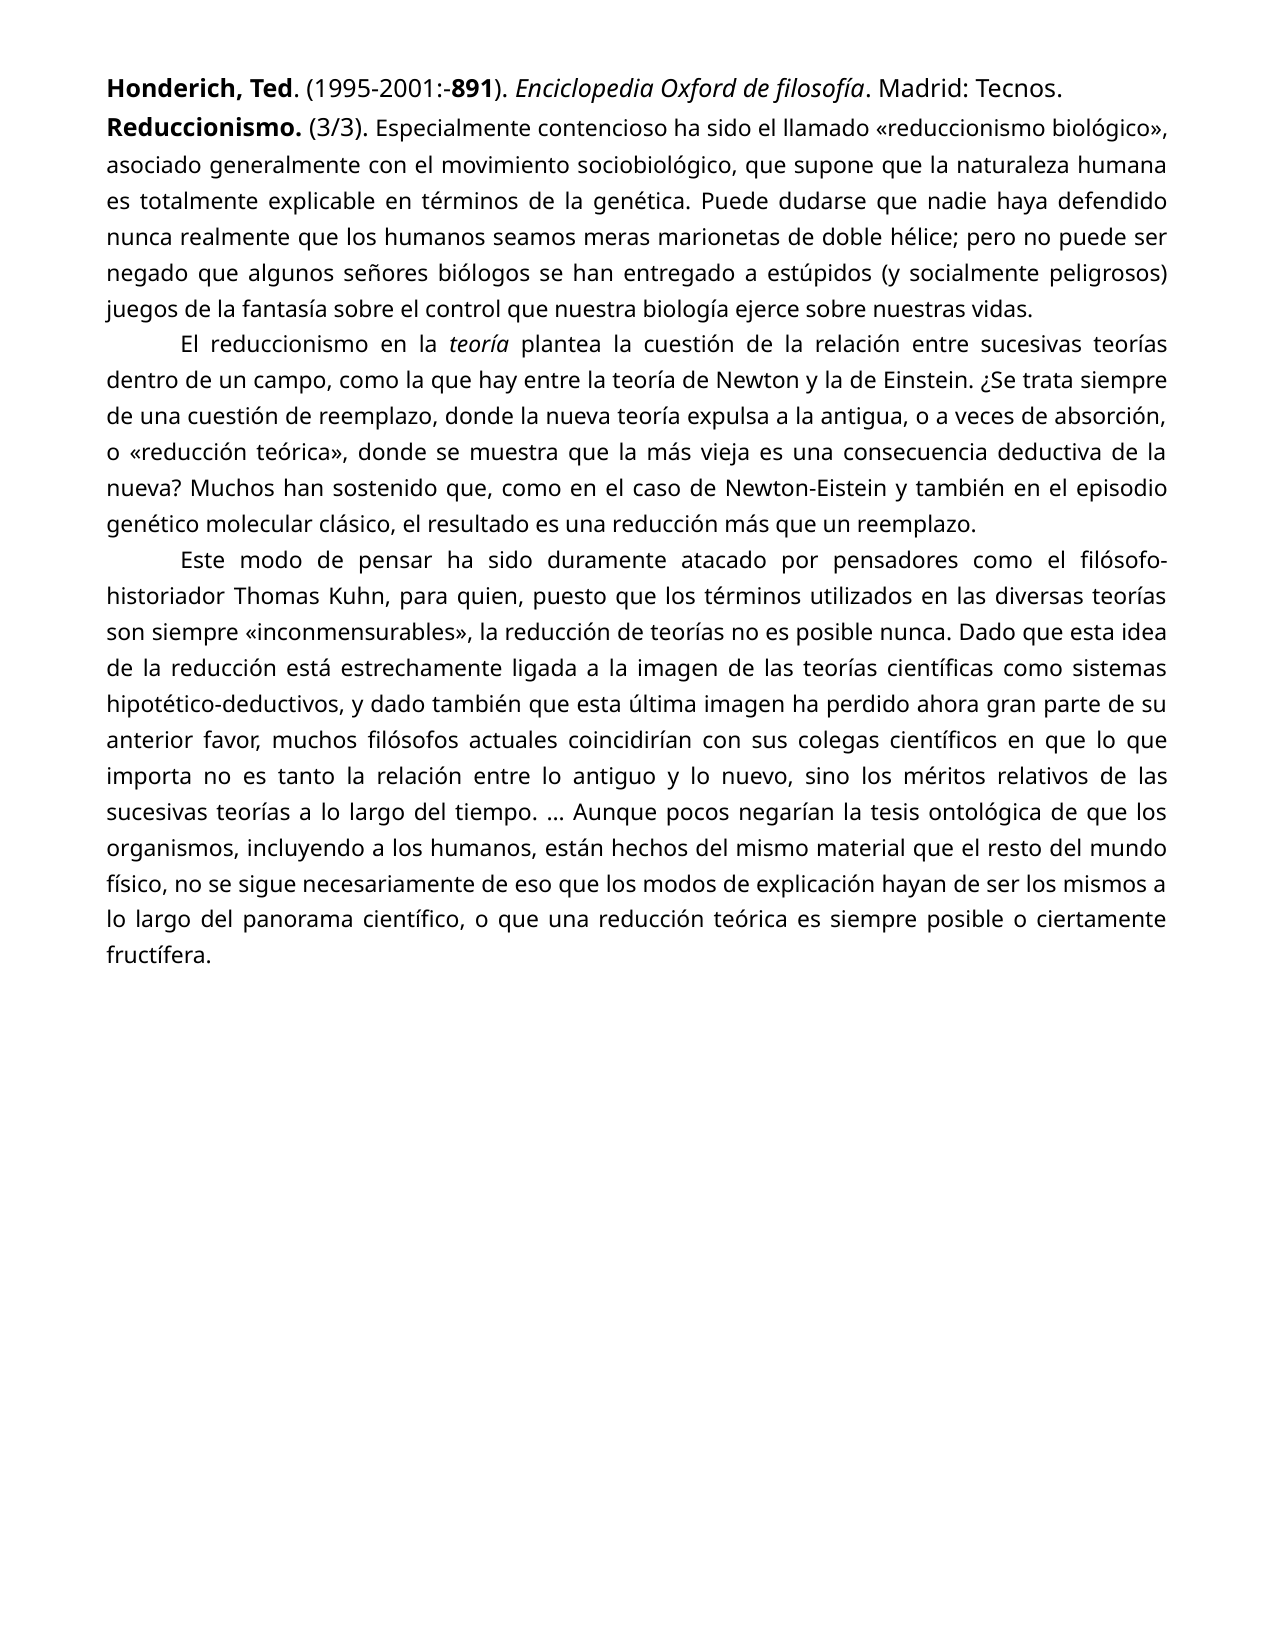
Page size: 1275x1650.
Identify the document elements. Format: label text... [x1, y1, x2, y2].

text El reduccionismo en la teoría plantea la cuestión de la relación entre sucesivas teorías dentro de un campo, como la que hay entre la teoría de Newton y la de Einstein. ¿Se trata siempre de una cuestión de reemplazo, donde la nueva teoría expulsa a la antigua, o a veces de absorción, o «reducción teórica», donde se muestra que la más vieja es una consecuencia deductiva de la nueva? Muchos han sostenido que, como en el caso de Newton-Eistein y también en el episodio genético molecular clásico, el resultado es una reducción más que un reemplazo. [106, 328, 1169, 539]
text Honderich, Ted. (1995-2001:-891). Enciclopedia Oxford de filosofía. Madrid: Tecnos. [106, 71, 1169, 105]
text Reduccionismo. (3/3). Especialmente contencioso ha sido el llamado «reduccionismo biológico», asociado generalmente con el movimiento sociobiológico, que supone que la naturaleza humana es totalmente explicable en términos de la genética. Puede dudarse que nadie haya defendido nunca realmente que los humanos seamos meras marionetas de doble hélice; pero no puede ser negado que algunos señores biólogos se han entregado a estúpidos (y socialmente peligrosos) juegos de la fantasía sobre el control que nuestra biología ejerce sobre nuestras vidas. [106, 110, 1169, 324]
text Este modo de pensar ha sido duramente atacado por pensadores como el filósofo-historiador Thomas Kuhn, para quien, puesto que los términos utilizados en las diversas teorías son siempre «inconmensurables», la reducción de teorías no es posible nunca. Dado que esta idea de la reducción está estrechamente ligada a la imagen de las teorías científicas como sistemas hipotético-deductivos, y dado también que esta última imagen ha perdido ahora gran parte de su anterior favor, muchos filósofos actuales coincidirían con sus colegas científicos en que lo que importa no es tanto la relación entre lo antiguo y lo nuevo, sino los méritos relativos de las sucesivas teorías a lo largo del tiempo. … Aunque pocos negarían la tesis ontológica de que los organismos, incluyendo a los humanos, están hechos del mismo material que el resto del mundo físico, no se sigue necesariamente de eso que los modos de explicación hayan de ser los mismos a lo largo del panorama científico, o que una reducción teórica es siempre posible o ciertamente fructífera. [106, 544, 1169, 971]
